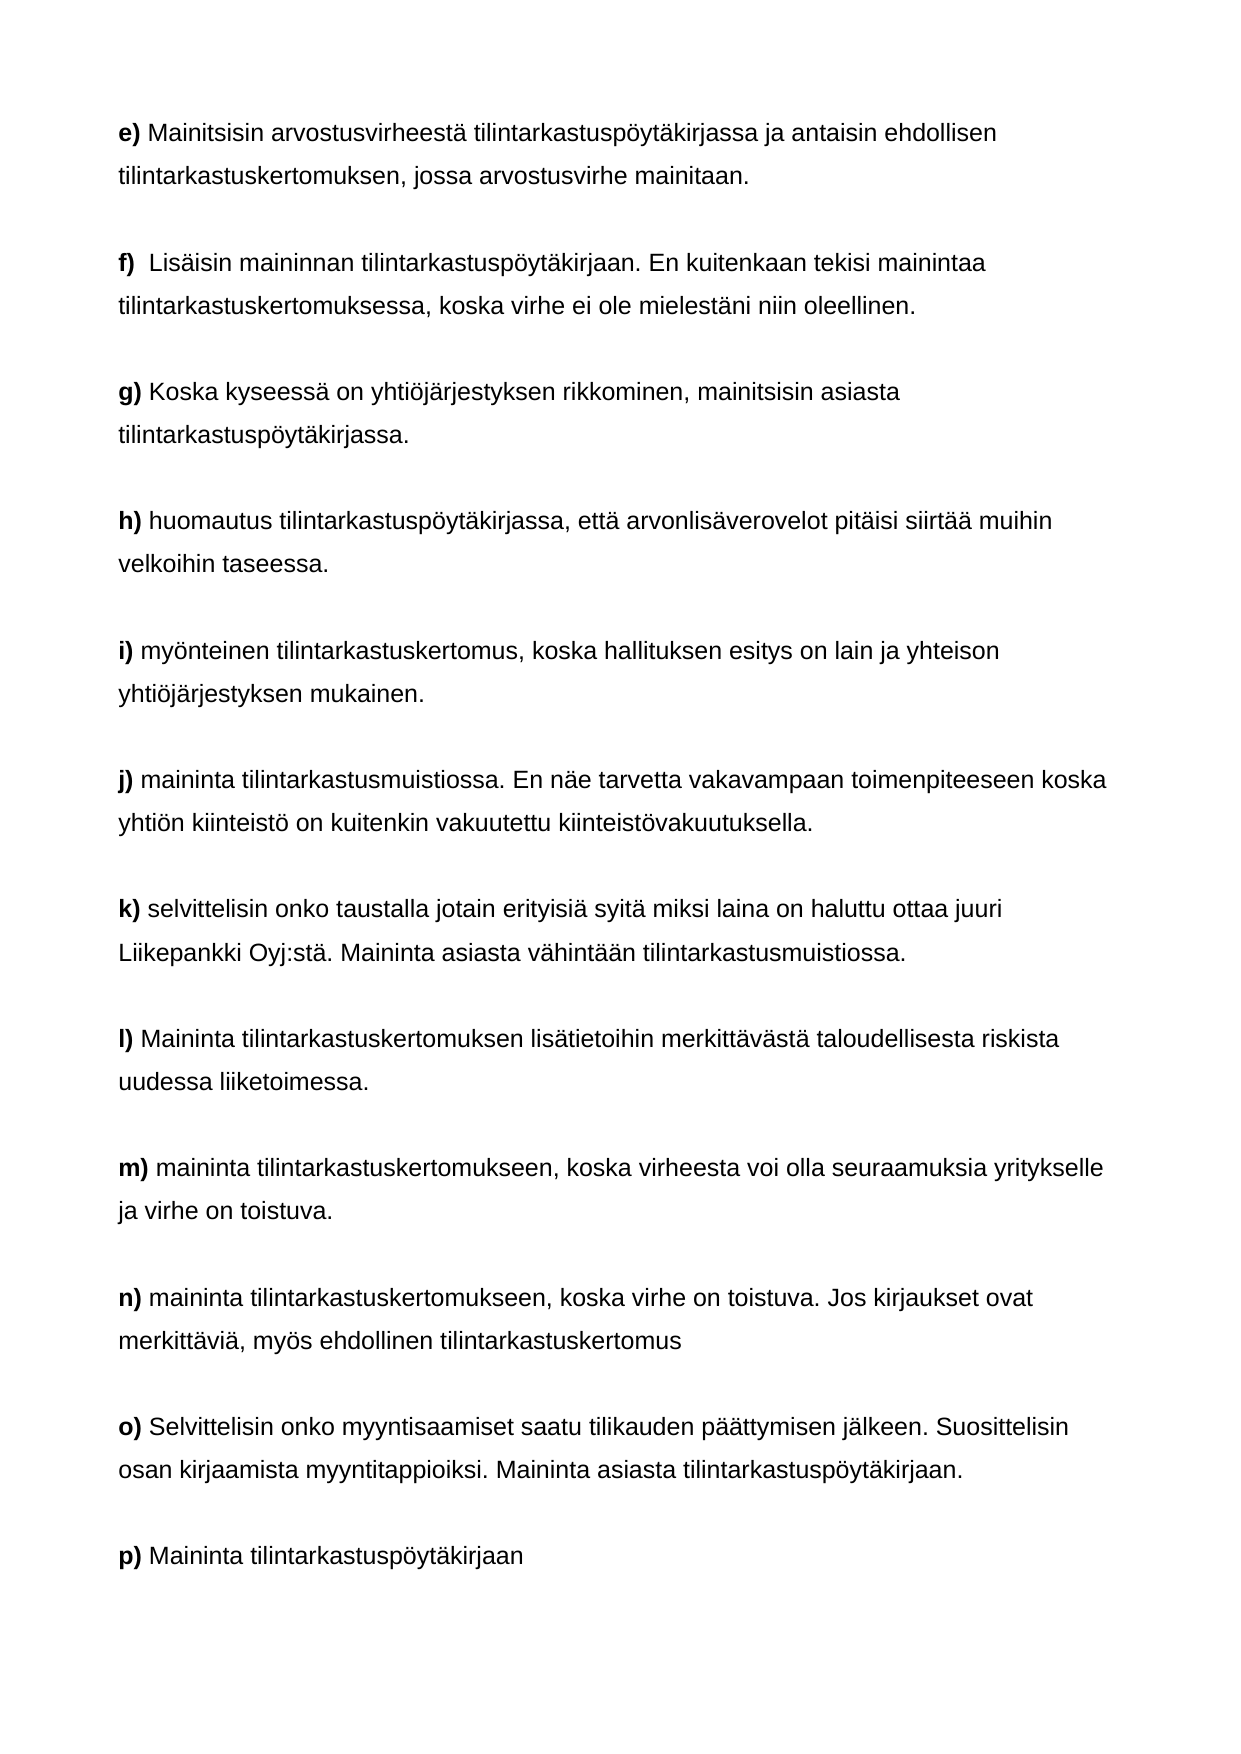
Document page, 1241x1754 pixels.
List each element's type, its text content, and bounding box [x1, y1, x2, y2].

text m) maininta tilintarkastuskertomukseen, koska virheesta voi olla seuraamuksia yritykselle ja virhe on toistuva. [118, 1153, 1122, 1225]
text i) myönteinen tilintarkastuskertomus, koska hallituksen esitys on lain ja yhteison yhtiöjärjestyksen mukainen. [118, 636, 1122, 707]
text j) maininta tilintarkastusmuistiossa. En näe tarvetta vakavampaan toimenpiteeseen koska yhtiön kiinteistö on kuitenkin vakuutettu kiinteistövakuutuksella. [118, 765, 1122, 837]
text p) Maininta tilintarkastuspöytäkirjaan [118, 1541, 1122, 1570]
text g) Koska kyseessä on yhtiöjärjestyksen rikkominen, mainitsisin asiasta tilintarkastuspöytäkirjassa. [118, 377, 1122, 449]
text o) Selvittelisin onko myyntisaamiset saatu tilikauden päättymisen jälkeen. Suosittelisin osan kirjaamista myyntitappioiksi. Maininta asiasta tilintarkastuspöytäkirjaan. [118, 1412, 1122, 1484]
text l) Maininta tilintarkastuskertomuksen lisätietoihin merkittävästä taloudellisesta riskista uudessa liiketoimessa. [118, 1024, 1122, 1096]
text n) maininta tilintarkastuskertomukseen, koska virhe on toistuva. Jos kirjaukset ovat merkittäviä, myös ehdollinen tilintarkastuskertomus [118, 1282, 1122, 1354]
text f) Lisäisin maininnan tilintarkastuspöytäkirjaan. En kuitenkaan tekisi mainintaa tilintarkastuskertomuksessa, koska virhe ei ole mielestäni niin oleellinen. [118, 247, 1122, 319]
text e) Mainitsisin arvostusvirheestä tilintarkastuspöytäkirjassa ja antaisin ehdollisen tilintarkastuskertomuksen, jossa arvostusvirhe mainitaan. [118, 118, 1122, 190]
text h) huomautus tilintarkastuspöytäkirjassa, että arvonlisäverovelot pitäisi siirtää muihin velkoihin taseessa. [118, 506, 1122, 578]
text k) selvittelisin onko taustalla jotain erityisiä syitä miksi laina on haluttu ottaa juuri Liikepankki Oyj:stä. Maininta asiasta vähintään tilintarkastusmuistiossa. [118, 894, 1122, 966]
